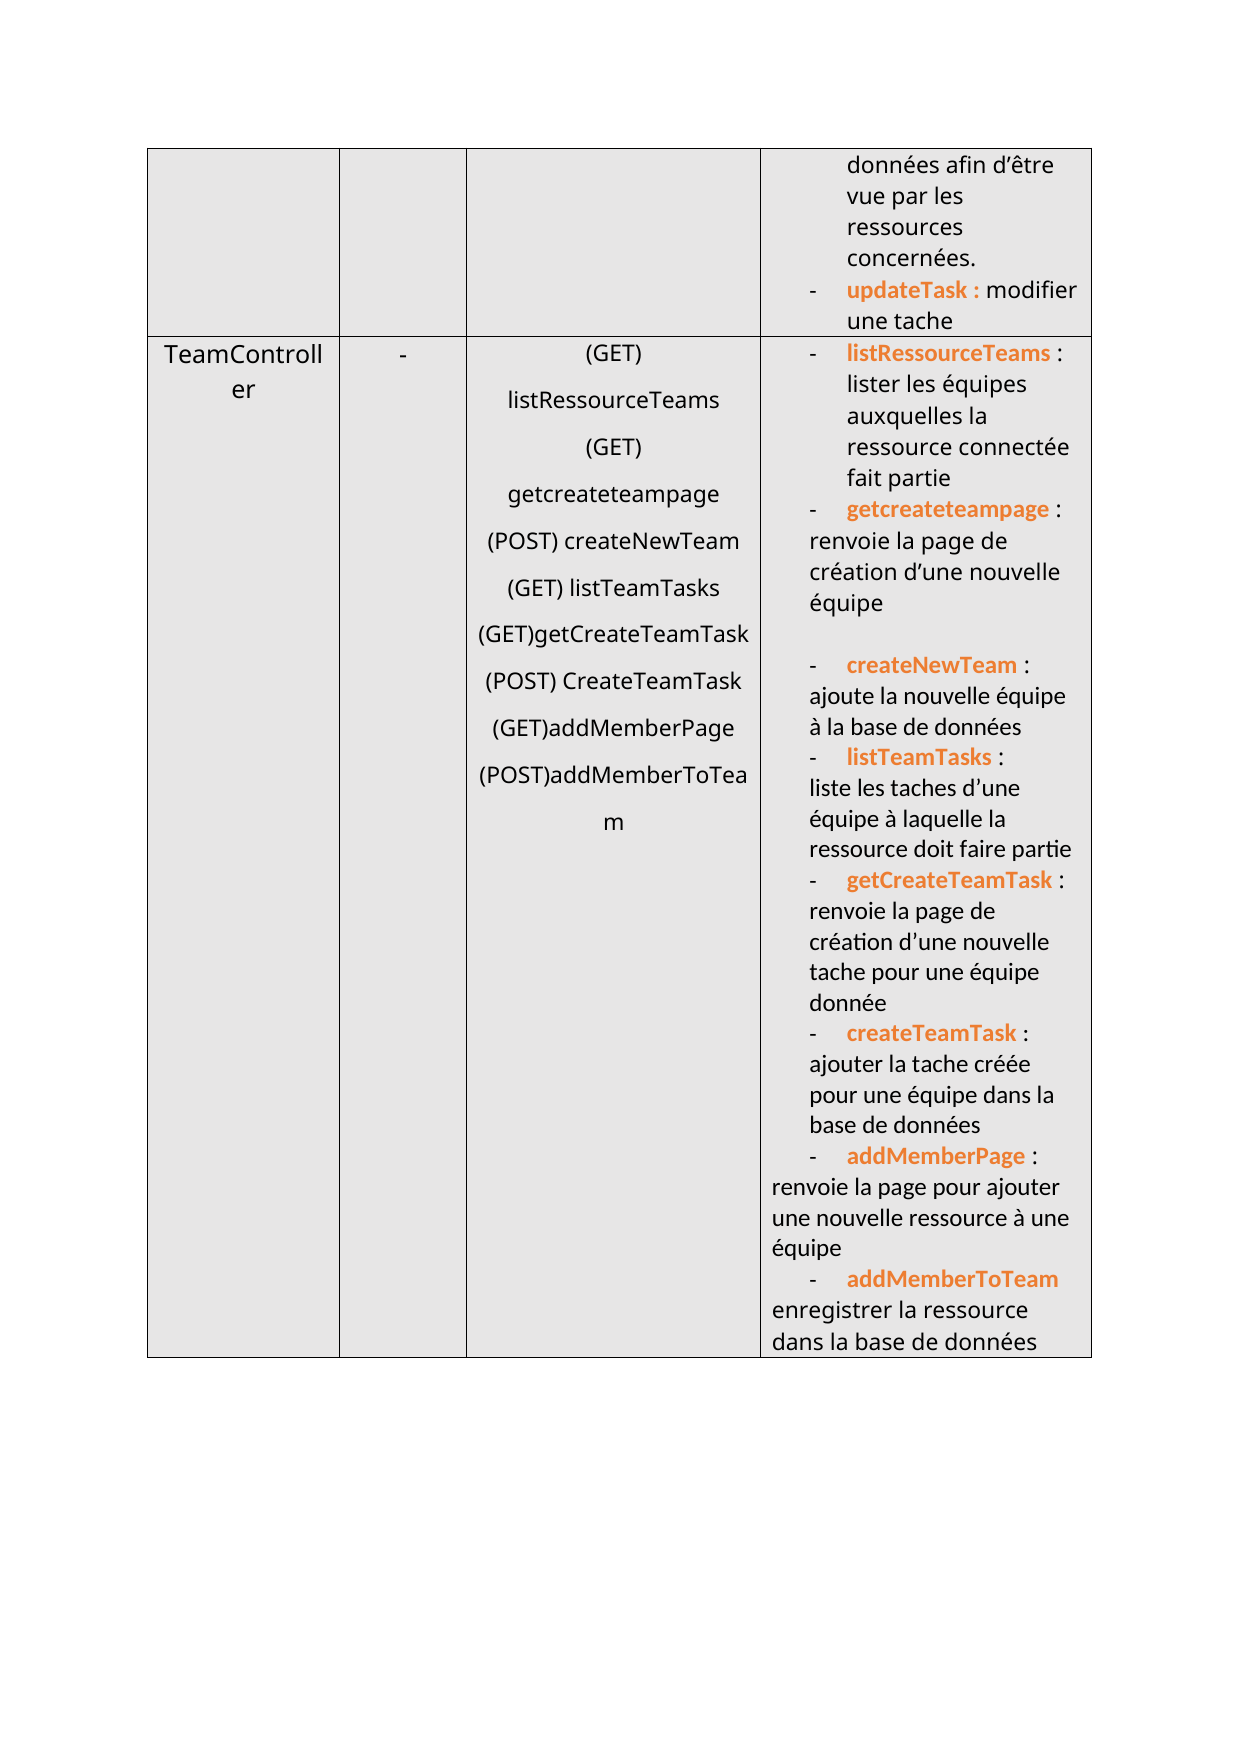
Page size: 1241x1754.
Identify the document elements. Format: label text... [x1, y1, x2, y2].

table_cell - [340, 337, 466, 1357]
table_cell [148, 149, 339, 336]
table_cell [467, 149, 760, 336]
table_cell listRessourceTeams : lister les équipes auxquelles la ressource connectée fait partie getcreateteampage : renvoie la page de création d’une nouvelle équipe createNewTeam : ajoute la nouvelle équipe à la base de données listTeamTasks : liste les taches d’une équipe à laquelle la ressource doit faire partie getCreateTeamTask : renvoie la page de création d’une nouvelle tache pour une équipe donnée createTeamTask : ajouter la tache créée pour une équipe dans la base de données addMemberPage : renvoie la page pour ajouter une nouvelle ressource à une équipe addMemberToTeam enregistrer la ressource dans la base de données [761, 337, 1091, 1357]
table_cell (GET) listRessourceTeams (GET) getcreateteampage (POST) createNewTeam (GET) listTeamTasks (GET)getCreateTeamTask (POST) CreateTeamTask (GET)addMemberPage (POST)addMemberToTeam [467, 337, 760, 1357]
table_cell - [340, 149, 466, 336]
table_cell données afin d’être vue par les ressources concernées. updateTask : modifier une tache [761, 149, 1091, 336]
table_cell TeamController [148, 337, 339, 1357]
